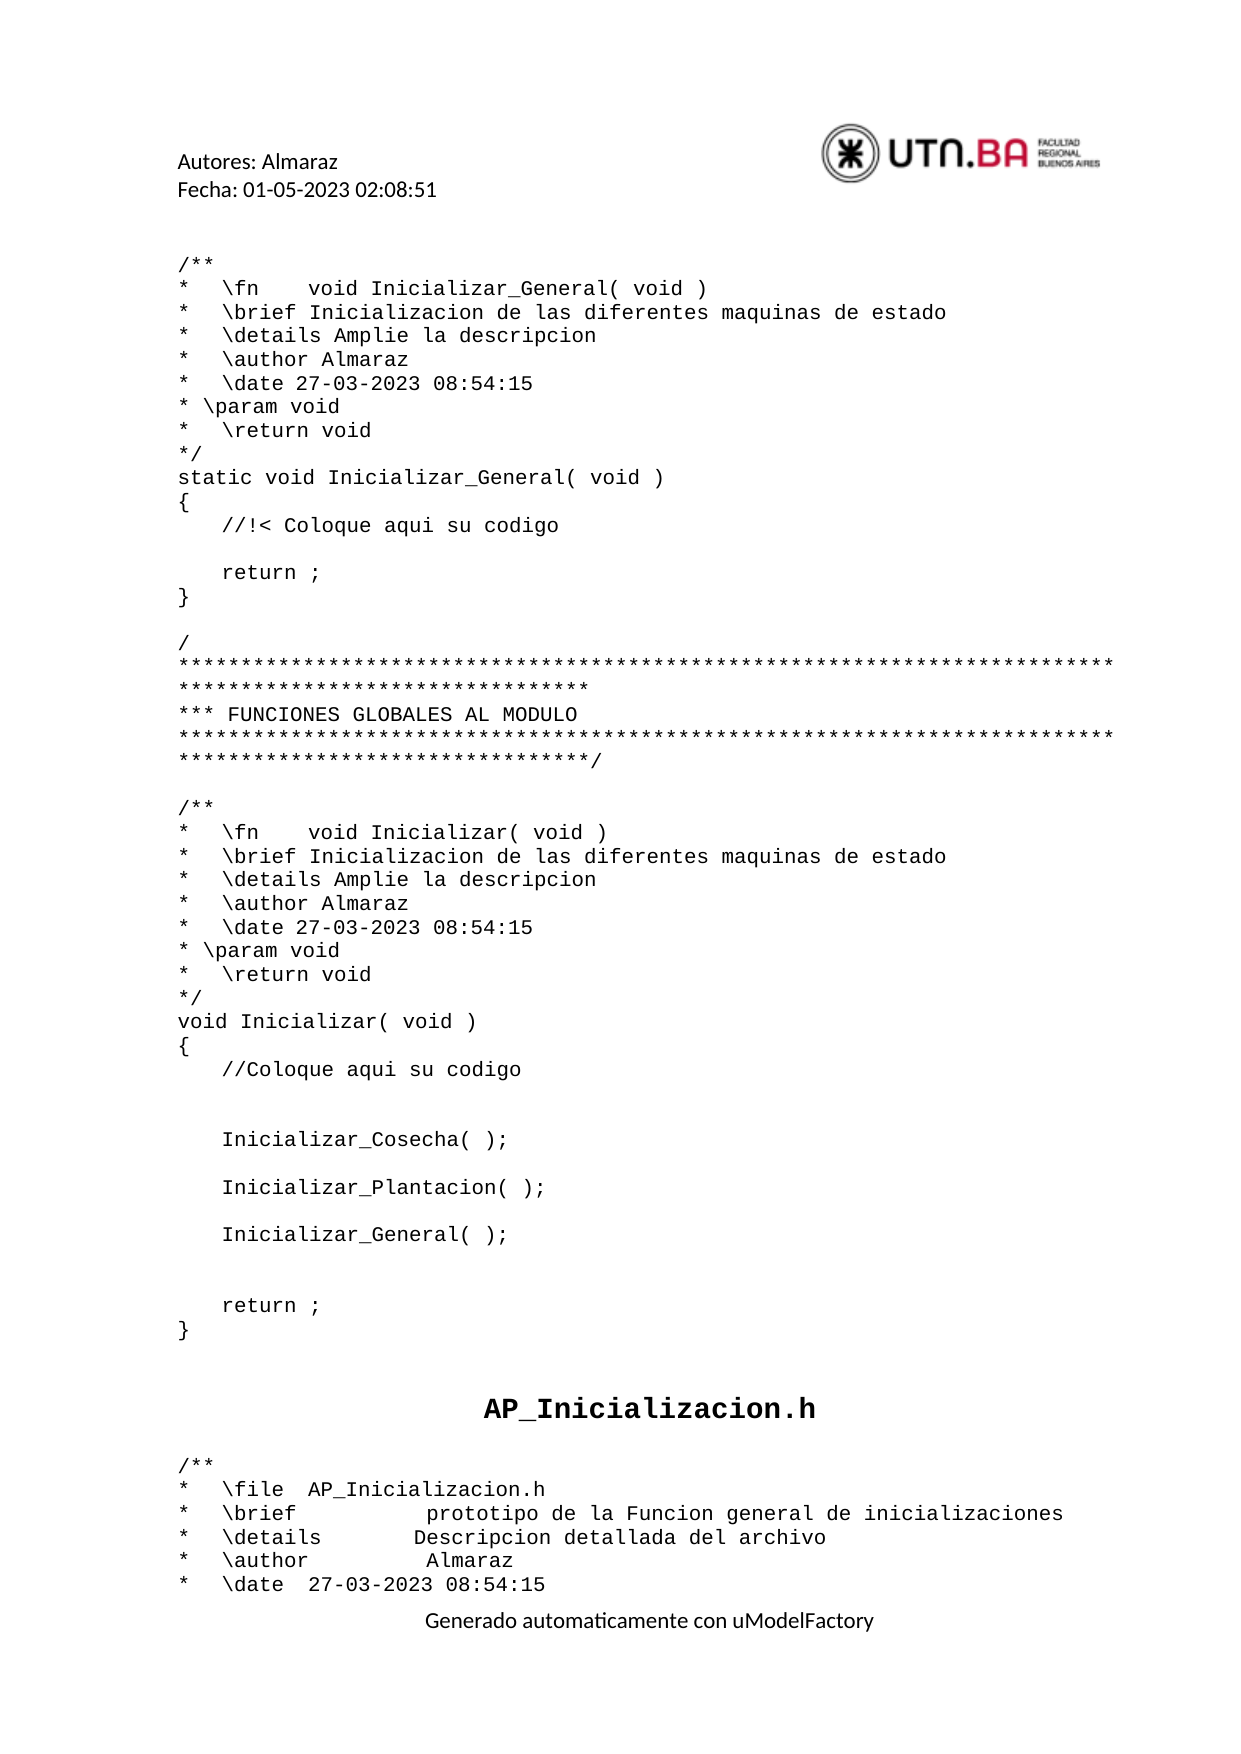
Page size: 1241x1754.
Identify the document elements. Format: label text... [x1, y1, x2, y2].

text Inicializar_Plantacion( ); [177, 1177, 1122, 1200]
text *** FUNCIONES GLOBALES AL MODULO [177, 704, 1122, 727]
text { [177, 491, 1122, 515]
text * \fn void Inicializar( void ) [177, 822, 1122, 846]
text * \brief Inicializacion de las diferentes maquinas de estado [177, 846, 1122, 869]
text * \file AP_Inicializacion.h [177, 1479, 1122, 1503]
text * \param void [177, 396, 1122, 420]
text void Inicializar( void ) [177, 1011, 1122, 1035]
text * \date 27-03-2023 08:54:15 [177, 917, 1122, 940]
text return ; [177, 562, 1122, 586]
text } [177, 586, 1122, 609]
text * \fn void Inicializar_General( void ) [177, 278, 1122, 302]
text * \date 27-03-2023 08:54:15 [177, 1574, 1122, 1598]
text static void Inicializar_General( void ) [177, 467, 1122, 491]
text * \param void [177, 940, 1122, 964]
text /************************************************************************************************************ [177, 633, 1122, 704]
picture [809, 118, 1122, 189]
text return ; [177, 1295, 1122, 1319]
text * \author Almaraz [177, 1550, 1122, 1574]
text * \author Almaraz [177, 349, 1122, 373]
text Inicializar_Cosecha( ); [177, 1129, 1122, 1153]
text * \details Descripcion detallada del archivo [177, 1527, 1122, 1550]
text * \author Almaraz [177, 893, 1122, 917]
text } [177, 1319, 1122, 1342]
text //Coloque aqui su codigo [177, 1058, 1122, 1082]
text Inicializar_General( ); [177, 1224, 1122, 1248]
text /** [177, 1456, 1122, 1479]
text { [177, 1035, 1122, 1058]
text * \details Amplie la descripcion [177, 869, 1122, 893]
text * \date 27-03-2023 08:54:15 [177, 373, 1122, 396]
text * \details Amplie la descripcion [177, 326, 1122, 349]
text */ [177, 988, 1122, 1011]
text * \brief prototipo de la Funcion general de inicializaciones [177, 1503, 1122, 1527]
text * \return void [177, 420, 1122, 444]
text * \brief Inicializacion de las diferentes maquinas de estado [177, 302, 1122, 326]
text /** [177, 798, 1122, 822]
table_header AP_Inicializacion.h [177, 1394, 1122, 1427]
text * \return void [177, 964, 1122, 988]
text /** [177, 254, 1122, 278]
text //!< Coloque aqui su codigo [177, 515, 1122, 538]
text ************************************************************************************************************/ [177, 727, 1122, 775]
text */ [177, 444, 1122, 467]
